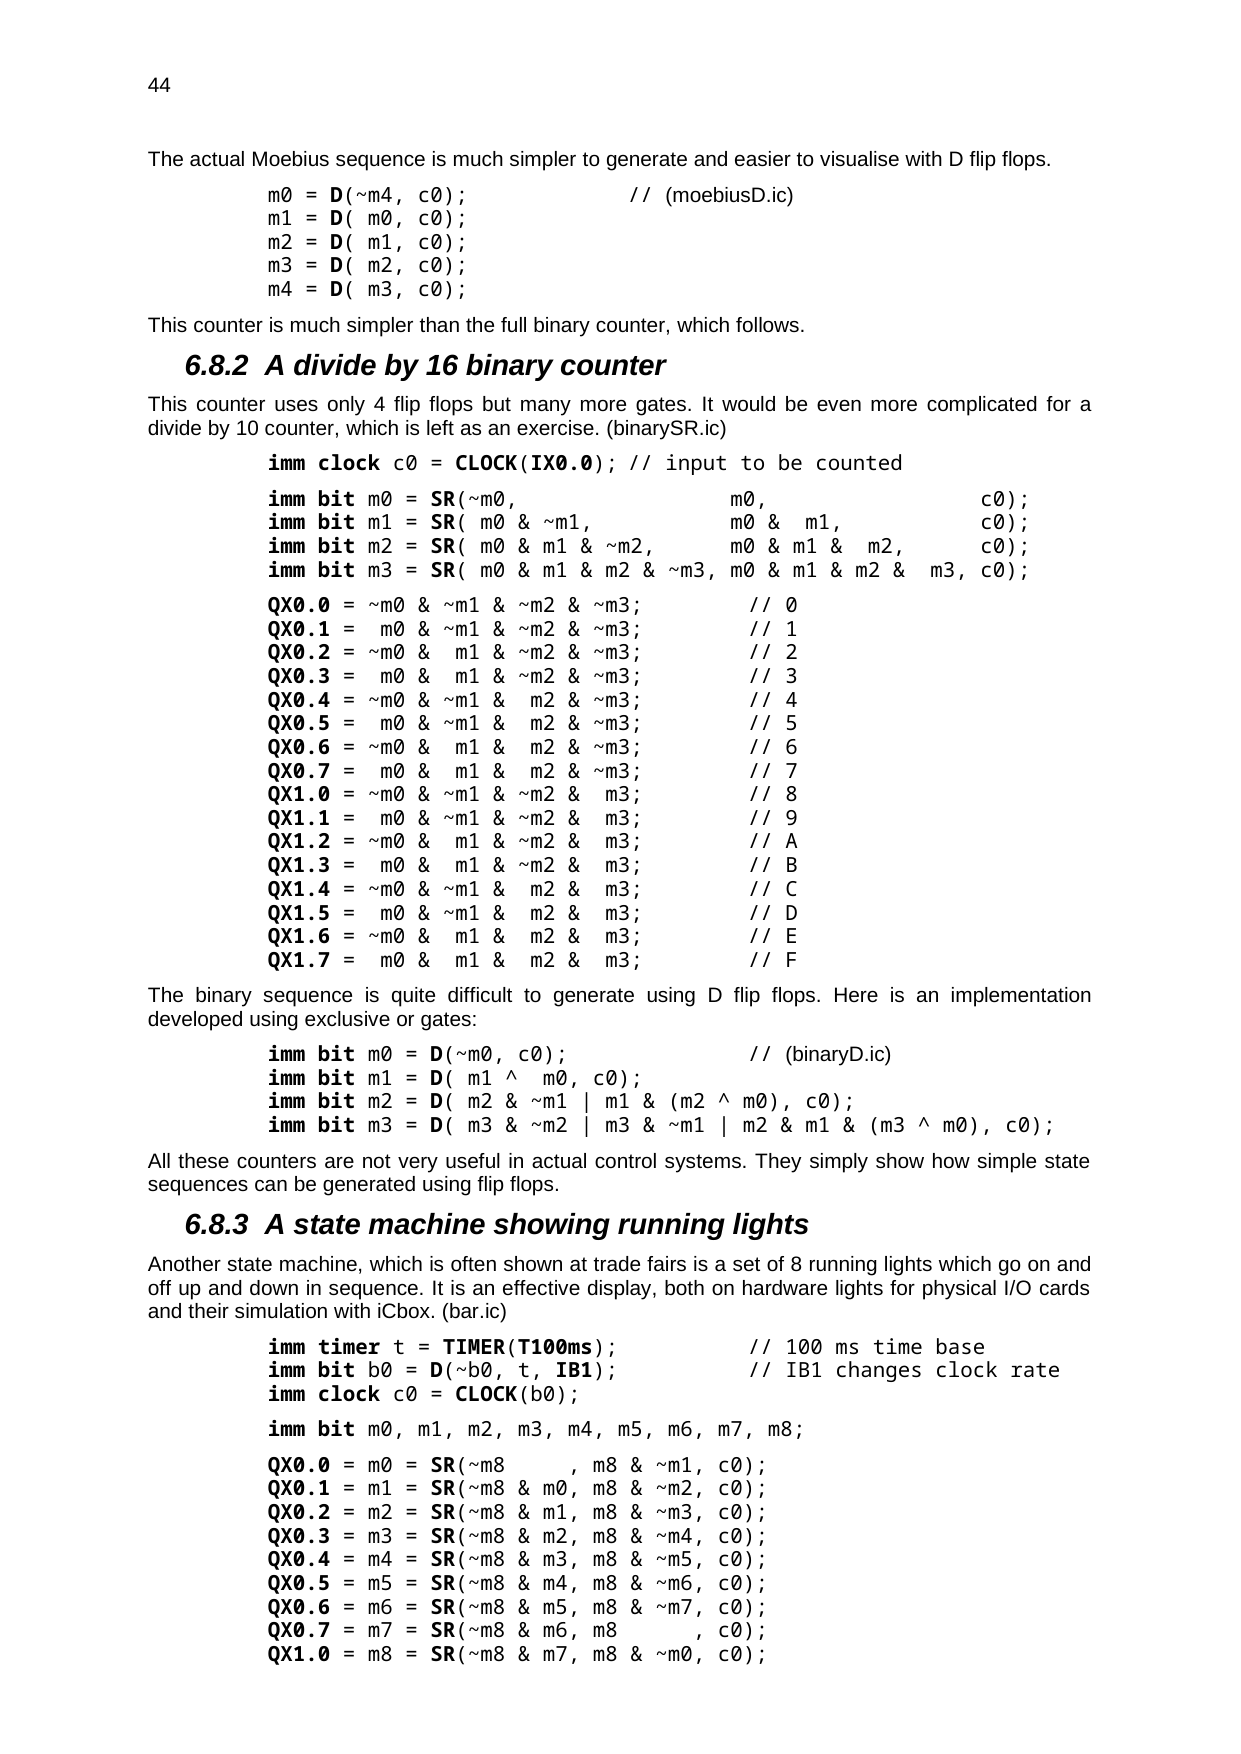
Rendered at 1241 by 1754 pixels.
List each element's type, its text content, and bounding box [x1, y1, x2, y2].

text QX0.0 = ~m0 & ~m1 & ~m2 & ~m3; // 0 QX0.1 = m0 & ~m1 & ~m2 & ~m3; // 1 QX0.2 = ~m0 & m1 & ~m2 & ~m3; // 2 QX0.3 = m0 & m1 & ~m2 & ~m3; // 3 QX0.4 = ~m0 & ~m1 & m2 & ~m3; // 4 QX0.5 = m0 & ~m1 & m2 & ~m3; // 5 QX0.6 = ~m0 & m1 & m2 & ~m3; // 6 QX0.7 = m0 & m1 & m2 & ~m3; // 7 QX1.0 = ~m0 & ~m1 & ~m2 & m3; // 8 QX1.1 = m0 & ~m1 & ~m2 & m3; // 9 QX1.2 = ~m0 & m1 & ~m2 & m3; // A QX1.3 = m0 & m1 & ~m2 & m3; // B QX1.4 = ~m0 & ~m1 & m2 & m3; // C QX1.5 = m0 & ~m1 & m2 & m3; // D QX1.6 = ~m0 & m1 & m2 & m3; // E QX1.7 = m0 & m1 & m2 & m3; // F [268, 594, 1092, 972]
text imm bit m0 = D(~m0, c0); // (binaryD.ic) imm bit m1 = D( m1 ^ m0, c0); imm bit m2 = D( m2 & ~m1 | m1 & (m2 ^ m0), c0); imm bit m3 = D( m3 & ~m2 | m3 & ~m1 | m2 & m1 & (m3 ^ m0), c0); [268, 1043, 1092, 1137]
text This counter uses only 4 flip flops but many more gates. It would be even more complicated for a divide by 10 counter, which is left as an exercise. (binarySR.ic) [148, 393, 1092, 440]
text imm bit m0, m1, m2, m3, m4, m5, m6, m7, m8; [268, 1418, 1092, 1442]
subtitle A divide by 16 binary counter [184, 348, 1092, 381]
text imm clock c0 = CLOCK(IX0.0); // input to be counted [268, 452, 1092, 476]
text All these counters are not very useful in actual control systems. They simply show how simple state sequences can be generated using flip flops. [148, 1149, 1092, 1196]
subtitle A state machine showing running lights [184, 1208, 1092, 1241]
text imm timer t = TIMER(T100ms); // 100 ms time base imm bit b0 = D(~b0, t, IB1); // IB1 changes clock rate imm clock c0 = CLOCK(b0); [268, 1335, 1092, 1406]
text imm bit m0 = SR(~m0, m0, c0); imm bit m1 = SR( m0 & ~m1, m0 & m1, c0); imm bit m2 = SR( m0 & m1 & ~m2, m0 & m1 & m2, c0); imm bit m3 = SR( m0 & m1 & m2 & ~m3, m0 & m1 & m2 & m3, c0); [268, 487, 1092, 582]
text The actual Moebius sequence is much simpler to generate and easier to visualise with D flip flops. [148, 148, 1092, 171]
text QX0.0 = m0 = SR(~m8 , m8 & ~m1, c0); QX0.1 = m1 = SR(~m8 & m0, m8 & ~m2, c0); QX0.2 = m2 = SR(~m8 & m1, m8 & ~m3, c0); QX0.3 = m3 = SR(~m8 & m2, m8 & ~m4, c0); QX0.4 = m4 = SR(~m8 & m3, m8 & ~m5, c0); QX0.5 = m5 = SR(~m8 & m4, m8 & ~m6, c0); QX0.6 = m6 = SR(~m8 & m5, m8 & ~m7, c0); QX0.7 = m7 = SR(~m8 & m6, m8 , c0); QX1.0 = m8 = SR(~m8 & m7, m8 & ~m0, c0); [268, 1453, 1092, 1666]
text Another state machine, which is often shown at trade fairs is a set of 8 running lights which go on and off up and down in sequence. It is an effective display, both on hardware lights for physical I/O cards and their simulation with iCbox. (bar.ic) [148, 1252, 1092, 1323]
text This counter is much simpler than the full binary counter, which follows. [148, 313, 1092, 337]
text The binary sequence is quite difficult to generate using D flip flops. Here is an implementation developed using exclusive or gates: [148, 984, 1092, 1031]
text m0 = D(~m4, c0); // (moebiusD.ic) m1 = D( m0, c0); m2 = D( m1, c0); m3 = D( m2, c0); m4 = D( m3, c0); [268, 183, 1092, 301]
